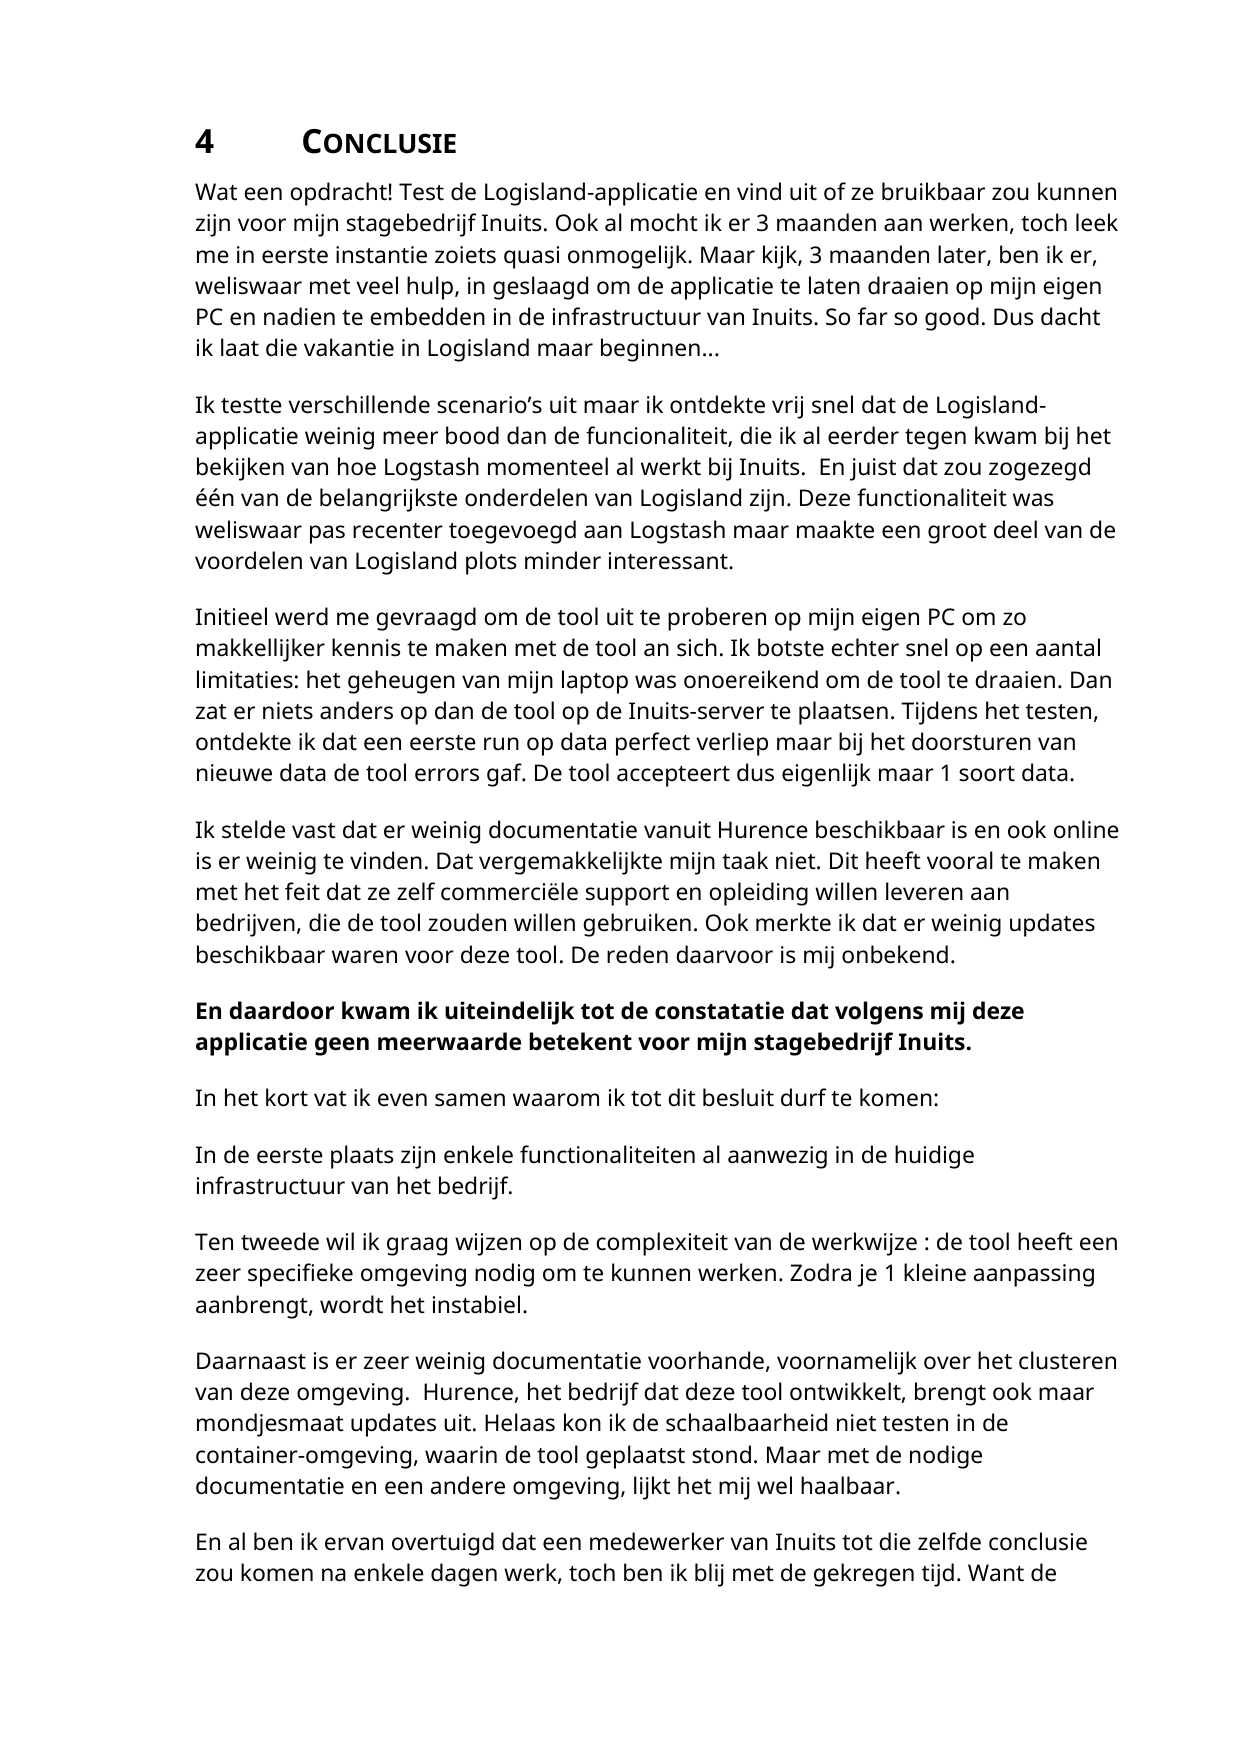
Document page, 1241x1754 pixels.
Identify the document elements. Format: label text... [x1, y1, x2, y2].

text En daardoor kwam ik uiteindelijk tot de constatatie dat volgens mij deze applicatie geen meerwaarde betekent voor mijn stagebedrijf Inuits. [195, 995, 1122, 1057]
text En al ben ik ervan overtuigd dat een medewerker van Inuits tot die zelfde conclusie zou komen na enkele dagen werk, toch ben ik blij met de gekregen tijd. Want de [195, 1526, 1122, 1588]
subtitle Conclusie [195, 118, 1122, 163]
text Ik stelde vast dat er weinig documentatie vanuit Hurence beschikbaar is en ook online is er weinig te vinden. Dat vergemakkelijkte mijn taak niet. Dit heeft vooral te maken met het feit dat ze zelf commerciële support en opleiding willen leveren aan bedrijven, die de tool zouden willen gebruiken. Ook merkte ik dat er weinig updates beschikbaar waren voor deze tool. De reden daarvoor is mij onbekend. [195, 813, 1122, 970]
text Ten tweede wil ik graag wijzen op de complexiteit van de werkwijze : de tool heeft een zeer specifieke omgeving nodig om te kunnen werken. Zodra je 1 kleine aanpassing aanbrengt, wordt het instabiel. [195, 1226, 1122, 1320]
text Ik testte verschillende scenario’s uit maar ik ontdekte vrij snel dat de Logisland-applicatie weinig meer bood dan de funcionaliteit, die ik al eerder tegen kwam bij het bekijken van hoe Logstash momenteel al werkt bij Inuits. En juist dat zou zogezegd één van de belangrijkste onderdelen van Logisland zijn. Deze functionaliteit was weliswaar pas recenter toegevoegd aan Logstash maar maakte een groot deel van de voordelen van Logisland plots minder interessant. [195, 388, 1122, 576]
text Daarnaast is er zeer weinig documentatie voorhande, voornamelijk over het clusteren van deze omgeving. Hurence, het bedrijf dat deze tool ontwikkelt, brengt ook maar mondjesmaat updates uit. Helaas kon ik de schaalbaarheid niet testen in de container-omgeving, waarin de tool geplaatst stond. Maar met de nodige documentatie en een andere omgeving, lijkt het mij wel haalbaar. [195, 1345, 1122, 1501]
text Wat een opdracht! Test de Logisland-applicatie en vind uit of ze bruikbaar zou kunnen zijn voor mijn stagebedrijf Inuits. Ook al mocht ik er 3 maanden aan werken, toch leek me in eerste instantie zoiets quasi onmogelijk. Maar kijk, 3 maanden later, ben ik er, weliswaar met veel hulp, in geslaagd om de applicatie te laten draaien op mijn eigen PC en nadien te embedden in de infrastructuur van Inuits. So far so good. Dus dacht ik laat die vakantie in Logisland maar beginnen... [195, 176, 1122, 363]
text Initieel werd me gevraagd om de tool uit te proberen op mijn eigen PC om zo makkellijker kennis te maken met de tool an sich. Ik botste echter snel op een aantal limitaties: het geheugen van mijn laptop was onoereikend om de tool te draaien. Dan zat er niets anders op dan de tool op de Inuits-server te plaatsen. Tijdens het testen, ontdekte ik dat een eerste run op data perfect verliep maar bij het doorsturen van nieuwe data de tool errors gaf. De tool accepteert dus eigenlijk maar 1 soort data. [195, 601, 1122, 788]
text In het kort vat ik even samen waarom ik tot dit besluit durf te komen: [195, 1082, 1122, 1113]
text In de eerste plaats zijn enkele functionaliteiten al aanwezig in de huidige infrastructuur van het bedrijf. [195, 1138, 1122, 1201]
